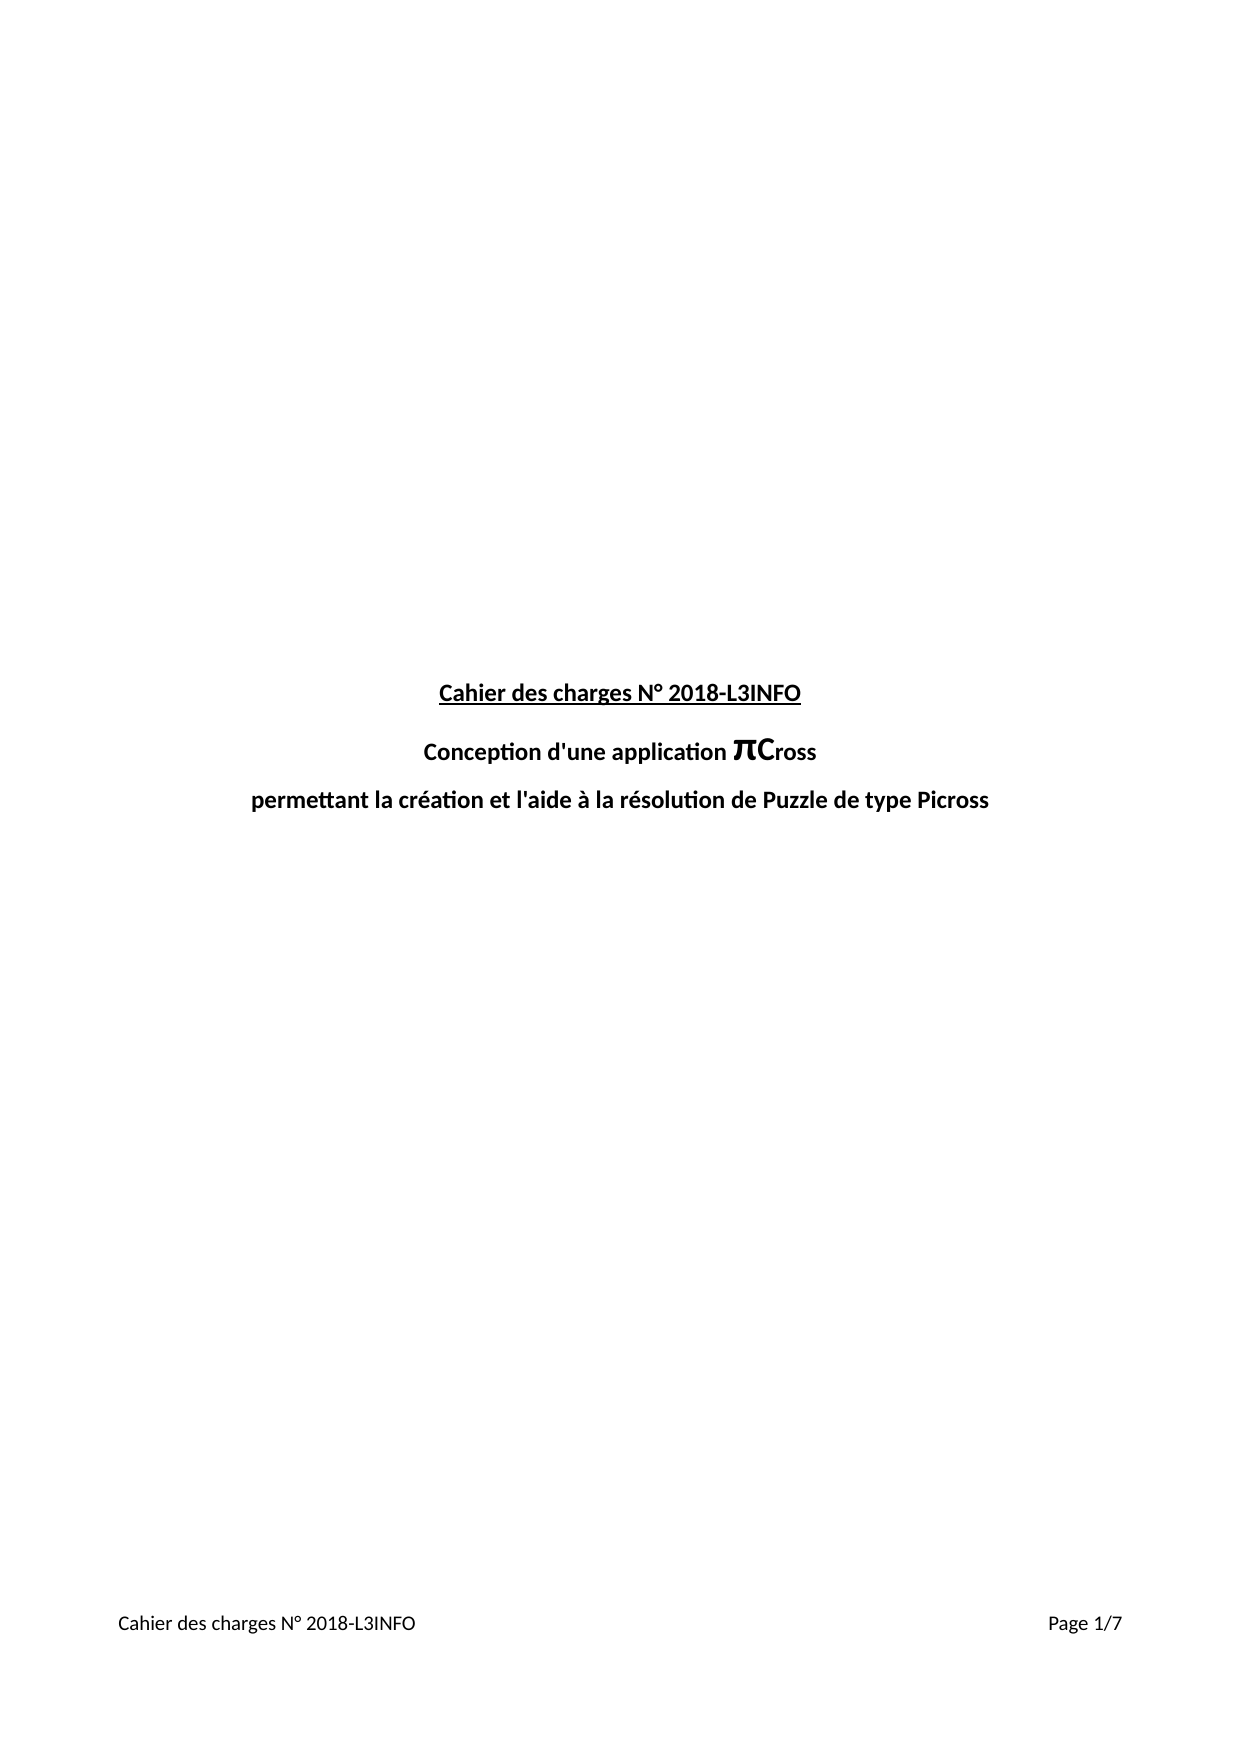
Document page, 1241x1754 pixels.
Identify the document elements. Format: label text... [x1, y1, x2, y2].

text Cahier des charges N° 2018-L3INFO [118, 677, 1122, 708]
text Conception d'une application πCross [118, 720, 1122, 771]
text permettant la création et l'aide à la résolution de Puzzle de type Picross [118, 784, 1122, 814]
